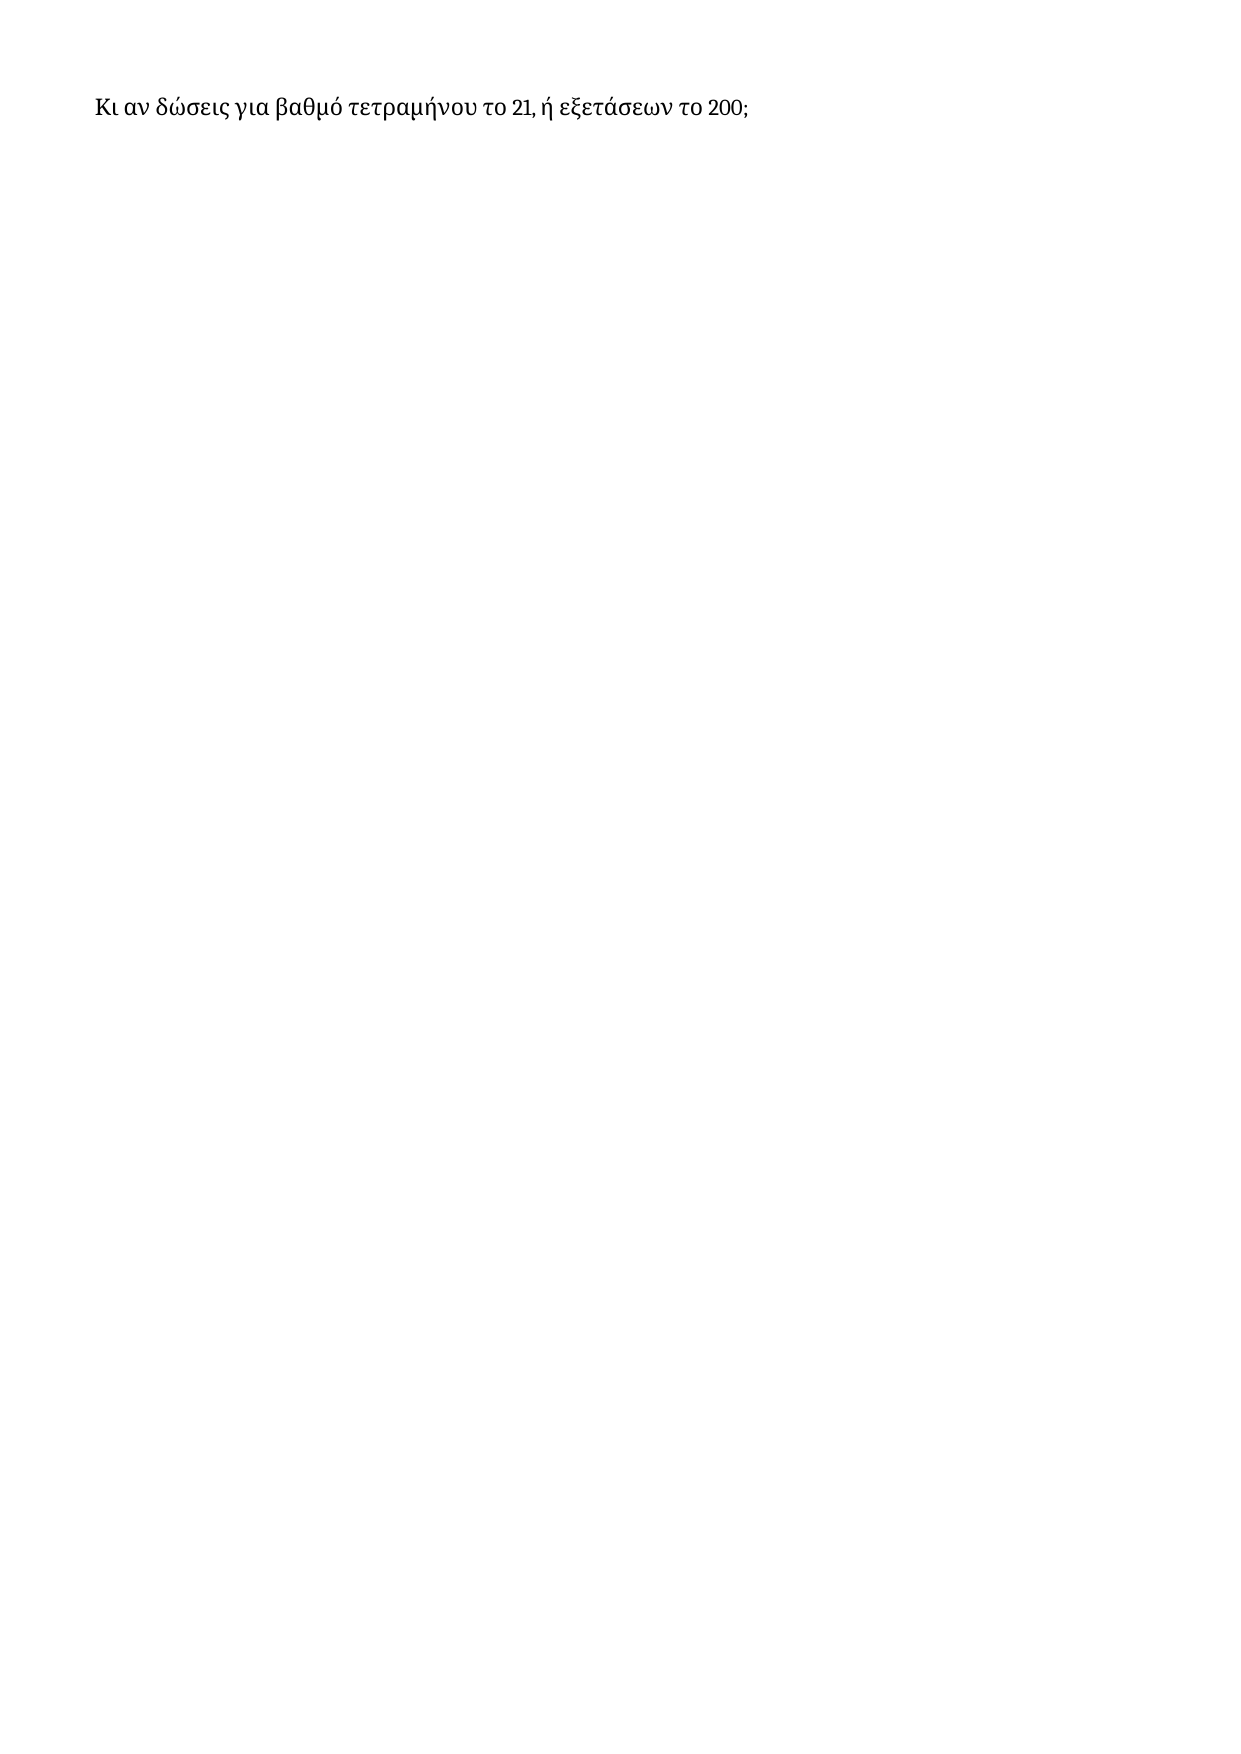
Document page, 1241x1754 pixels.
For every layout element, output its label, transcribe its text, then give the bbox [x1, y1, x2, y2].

text Κι αν δώσεις για βαθμό τετραμήνου το 21, ή εξετάσεων το 200; [94, 94, 850, 121]
